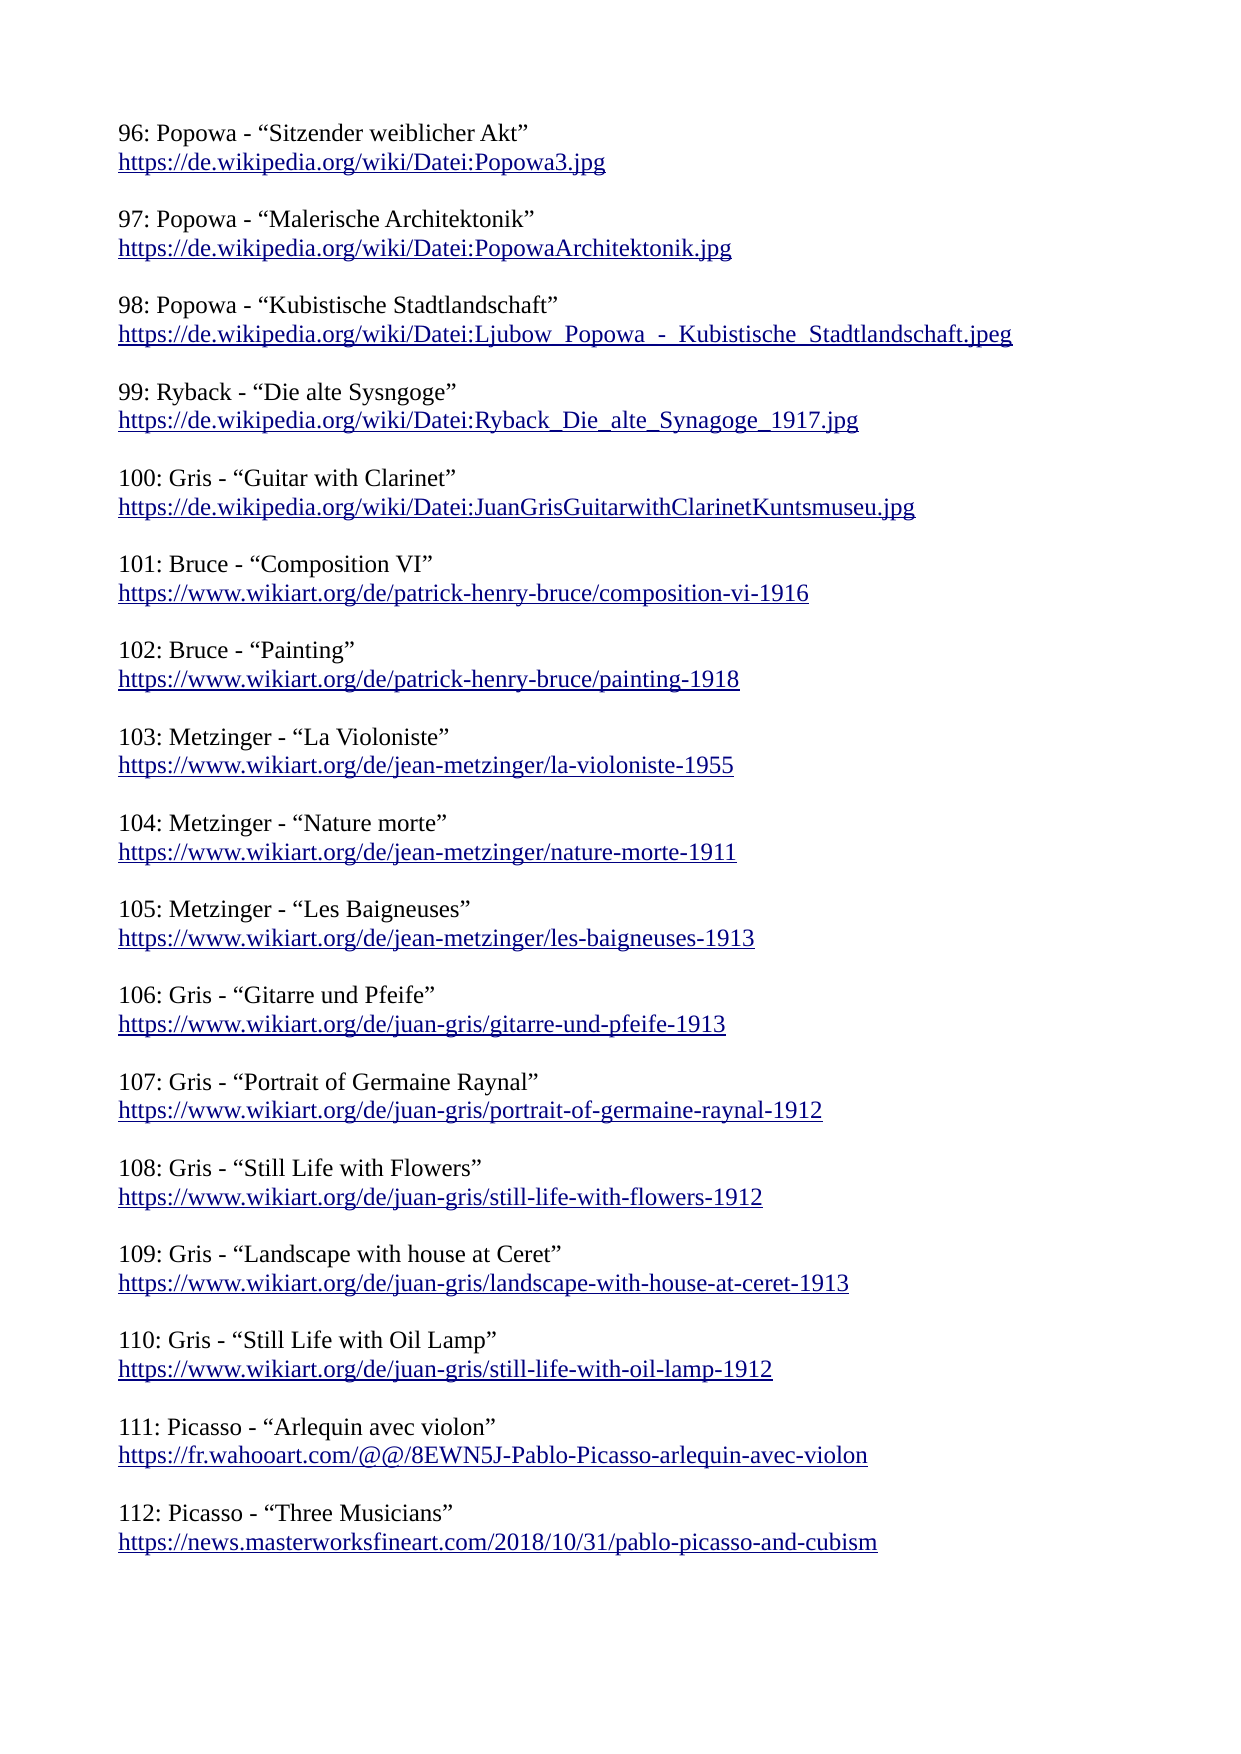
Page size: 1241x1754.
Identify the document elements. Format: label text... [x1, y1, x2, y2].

text 96: Popowa - “Sitzender weiblicher Akt” [118, 118, 1122, 147]
text https://www.wikiart.org/de/patrick-henry-bruce/composition-vi-1916 [118, 578, 1122, 607]
text https://www.wikiart.org/de/jean-metzinger/nature-morte-1911 [118, 837, 1122, 866]
text https://www.wikiart.org/de/patrick-henry-bruce/painting-1918 [118, 664, 1122, 693]
text https://news.masterworksfineart.com/2018/10/31/pablo-picasso-and-cubism [118, 1527, 1122, 1556]
text https://de.wikipedia.org/wiki/Datei:Ljubow_Popowa_-_Kubistische_Stadtlandschaft.jpeg [118, 319, 1122, 348]
text 98: Popowa - “Kubistische Stadtlandschaft” [118, 291, 1122, 319]
text https://fr.wahooart.com/@@/8EWN5J-Pablo-Picasso-arlequin-avec-violon [118, 1441, 1122, 1469]
text 105: Metzinger - “Les Baigneuses” [118, 894, 1122, 923]
text https://www.wikiart.org/de/juan-gris/still-life-with-oil-lamp-1912 [118, 1354, 1122, 1383]
text 110: Gris - “Still Life with Oil Lamp” [118, 1326, 1122, 1354]
text https://www.wikiart.org/de/juan-gris/gitarre-und-pfeife-1913 [118, 1009, 1122, 1038]
text https://de.wikipedia.org/wiki/Datei:Popowa3.jpg [118, 147, 1122, 176]
text https://www.wikiart.org/de/juan-gris/portrait-of-germaine-raynal-1912 [118, 1096, 1122, 1124]
text https://de.wikipedia.org/wiki/Datei:PopowaArchitektonik.jpg [118, 233, 1122, 262]
text https://de.wikipedia.org/wiki/Datei:Ryback_Die_alte_Synagoge_1917.jpg [118, 406, 1122, 434]
text https://www.wikiart.org/de/jean-metzinger/les-baigneuses-1913 [118, 923, 1122, 952]
text 108: Gris - “Still Life with Flowers” [118, 1153, 1122, 1182]
text 112: Picasso - “Three Musicians” [118, 1498, 1122, 1527]
text https://www.wikiart.org/de/juan-gris/still-life-with-flowers-1912 [118, 1182, 1122, 1211]
text 99: Ryback - “Die alte Sysngoge” [118, 377, 1122, 406]
text https://www.wikiart.org/de/juan-gris/landscape-with-house-at-ceret-1913 [118, 1268, 1122, 1297]
text 103: Metzinger - “La Violoniste” [118, 722, 1122, 751]
text 111: Picasso - “Arlequin avec violon” [118, 1412, 1122, 1441]
text 109: Gris - “Landscape with house at Ceret” [118, 1239, 1122, 1268]
text 97: Popowa - “Malerische Architektonik” [118, 204, 1122, 233]
text https://de.wikipedia.org/wiki/Datei:JuanGrisGuitarwithClarinetKuntsmuseu.jpg [118, 492, 1122, 521]
text 104: Metzinger - “Nature morte” [118, 808, 1122, 837]
text 100: Gris - “Guitar with Clarinet” [118, 463, 1122, 492]
text 107: Gris - “Portrait of Germaine Raynal” [118, 1067, 1122, 1096]
text https://www.wikiart.org/de/jean-metzinger/la-violoniste-1955 [118, 751, 1122, 779]
text 101: Bruce - “Composition VI” [118, 549, 1122, 578]
text 102: Bruce - “Painting” [118, 636, 1122, 664]
text 106: Gris - “Gitarre und Pfeife” [118, 981, 1122, 1009]
